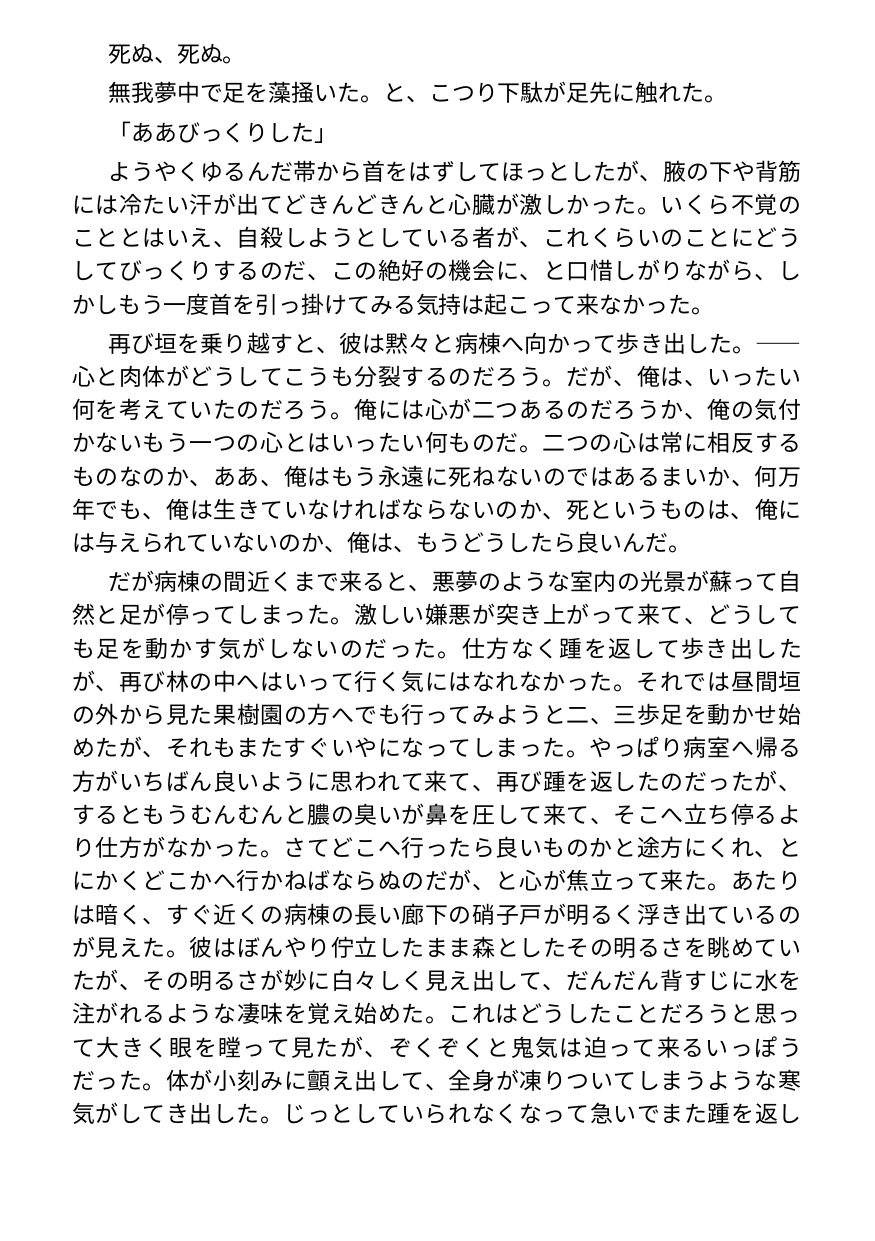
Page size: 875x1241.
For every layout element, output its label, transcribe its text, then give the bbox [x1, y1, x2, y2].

text 「ああびっくりした」 [72, 114, 802, 148]
text ようやくゆるんだ帯から首をはずしてほっとしたが、腋の下や背筋には冷たい汗が出てどきんどきんと心臓が激しかった。いくら不覚のこととはいえ、自殺しようとしている者が、これくらいのことにどうしてびっくりするのだ、この絶好の機会に、と口惜しがりながら、しかしもう一度首を引っ掛けてみる気持は起こって来なかった。 [72, 153, 802, 320]
text 死ぬ、死ぬ。 [72, 36, 802, 69]
text 無我夢中で足を藻掻いた。と、こつり下駄が足先に触れた。 [72, 75, 802, 108]
text 再び垣を乗り越すと、彼は黙々と病棟へ向かって歩き出した。――心と肉体がどうしてこうも分裂するのだろう。だが、俺は、いったい何を考えていたのだろう。俺には心が二つあるのだろうか、俺の気付かないもう一つの心とはいったい何ものだ。二つの心は常に相反するものなのか、ああ、俺はもう永遠に死ねないのではあるまいか、何万年でも、俺は生きていなければならないのか、死というものは、俺には与えられていないのか、俺は、もうどうしたら良いんだ。 [72, 326, 802, 558]
text だが病棟の間近くまで来ると、悪夢のような室内の光景が蘇って自然と足が停ってしまった。激しい嫌悪が突き上がって来て、どうしても足を動かす気がしないのだった。仕方なく踵を返して歩き出したが、再び林の中へはいって行く気にはなれなかった。それでは昼間垣の外から見た果樹園の方へでも行ってみようと二、三歩足を動かせ始めたが、それもまたすぐいやになってしまった。やっぱり病室へ帰る方がいちばん良いように思われて来て、再び踵を返したのだったが、するともうむんむんと膿の臭いが鼻を圧して来て、そこへ立ち停るより仕方がなかった。さてどこへ行ったら良いものかと途方にくれ、とにかくどこかへ行かねばならぬのだが、と心が焦立って来た。あたりは暗く、すぐ近くの病棟の長い廊下の硝子戸が明るく浮き出ているのが見えた。彼はぼんやり佇立したまま森としたその明るさを眺めていたが、その明るさが妙に白々しく見え出して、だんだん背すじに水を注がれるような凄味を覚え始めた。これはどうしたことだろうと思って大きく眼を瞠って見たが、ぞくぞくと鬼気は迫って来るいっぽうだった。体が小刻みに顫え出して、全身が凍りついてしまうような寒気がしてき出した。じっとしていられなくなって急いでまた踵を返し [72, 564, 802, 1129]
